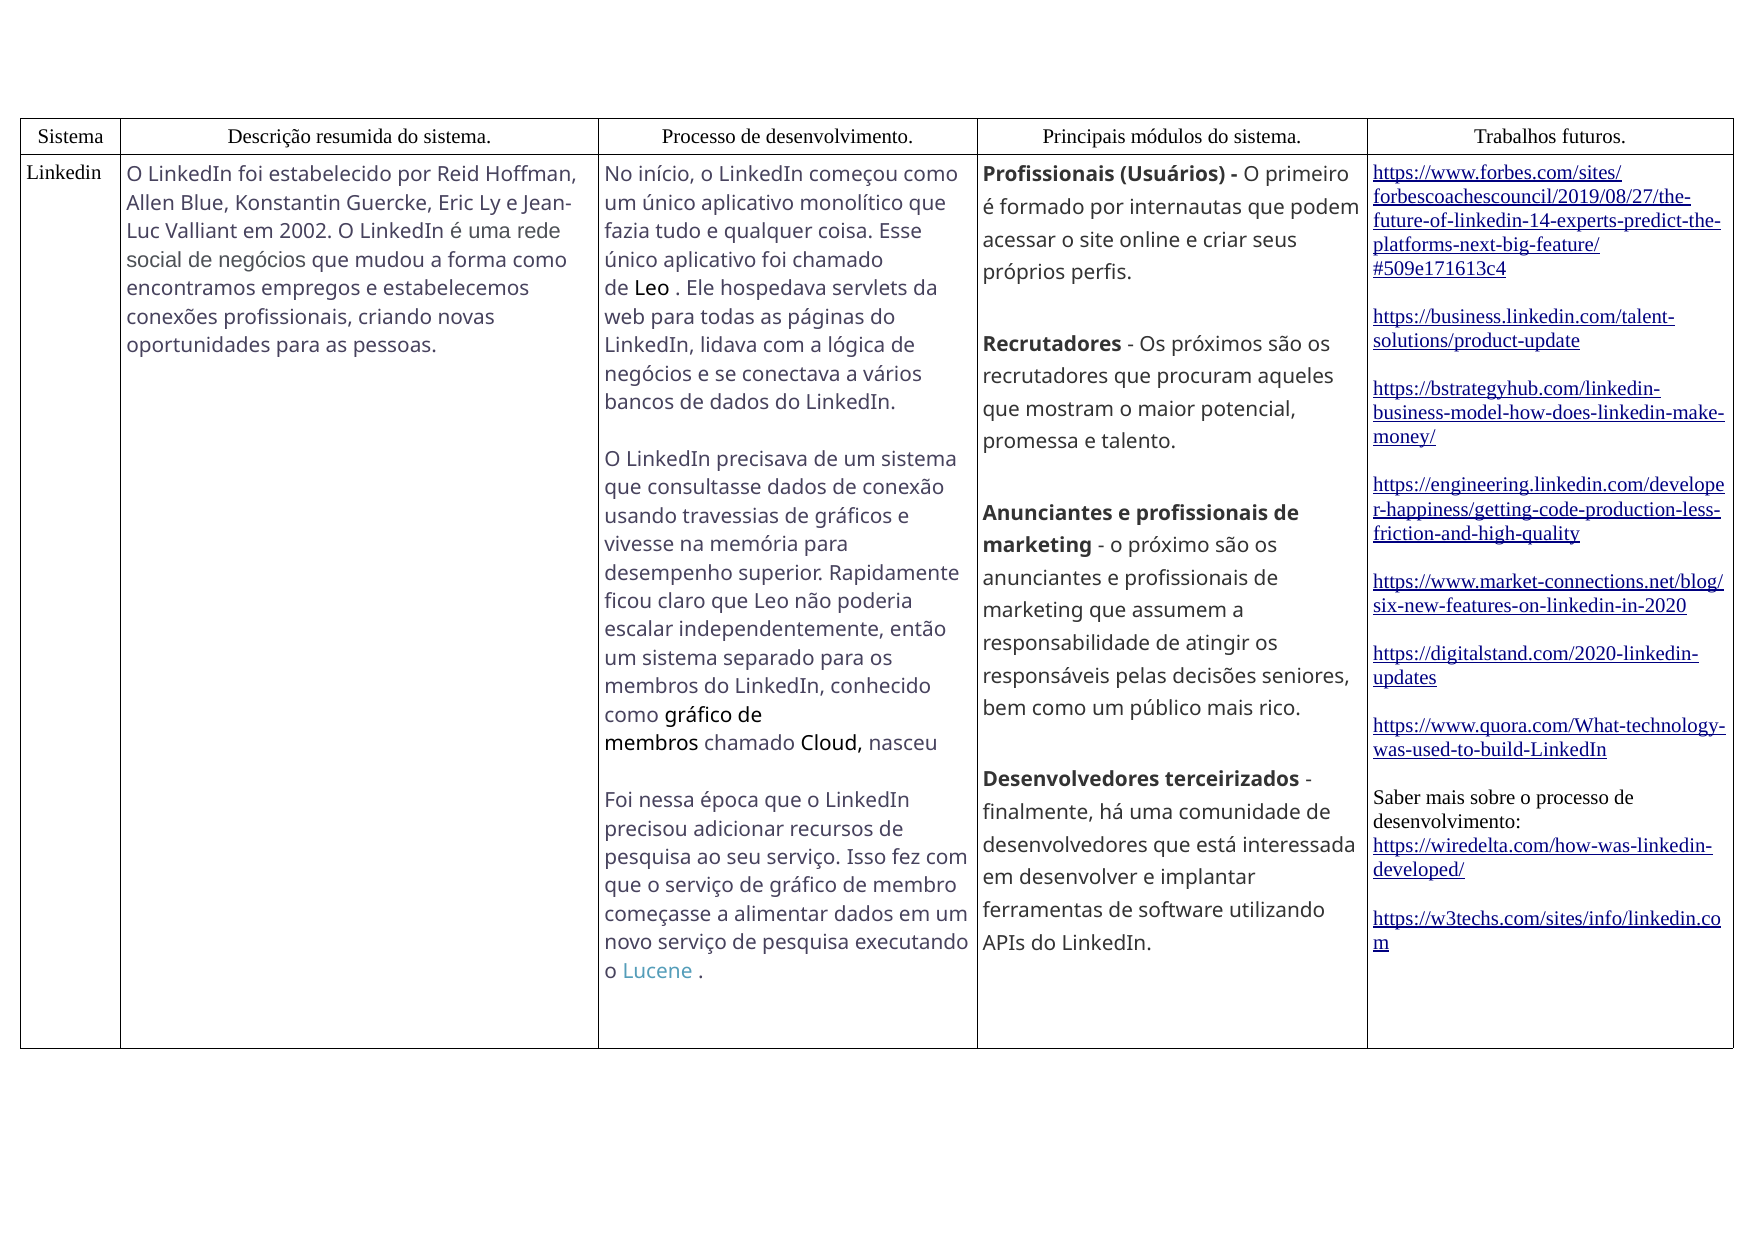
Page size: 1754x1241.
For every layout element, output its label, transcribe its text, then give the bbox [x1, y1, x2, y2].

table_cell https://www.forbes.com/sites/forbescoachescouncil/2019/08/27/the-future-of-linkedin-14-experts-predict-the-platforms-next-big-feature/#509e171613c4 https://business.linkedin.com/talent-solutions/product-update https://bstrategyhub.com/linkedin-business-model-how-does-linkedin-make-money/ https://engineering.linkedin.com/developer-happiness/getting-code-production-less-friction-and-high-quality https://www.market-connections.net/blog/six-new-features-on-linkedin-in-2020 https://digitalstand.com/2020-linkedin-updates https://www.quora.com/What-technology-was-used-to-build-LinkedIn Saber mais sobre o processo de desenvolvimento: https://wiredelta.com/how-was-linkedin-developed/ https://w3techs.com/sites/info/linkedin.com [1368, 155, 1733, 1047]
table_cell Profissionais (Usuários) - O primeiro é formado por internautas que podem acessar o site online e criar seus próprios perfis. Recrutadores - Os próximos são os recrutadores que procuram aqueles que mostram o maior potencial, promessa e talento. Anunciantes e profissionais de marketing - o próximo são os anunciantes e profissionais de marketing que assumem a responsabilidade de atingir os responsáveis pelas decisões seniores, bem como um público mais rico. Desenvolvedores terceirizados - finalmente, há uma comunidade de desenvolvedores que está interessada em desenvolver e implantar ferramentas de software utilizando APIs do LinkedIn. [978, 155, 1367, 1047]
table_header Principais módulos do sistema. [978, 119, 1367, 154]
table_cell Linkedin [21, 155, 120, 1047]
table_header Descrição resumida do sistema. [121, 119, 598, 154]
table_header Sistema [21, 119, 120, 154]
table_header Trabalhos futuros. [1368, 119, 1733, 154]
table_cell No início, o LinkedIn começou como um único aplicativo monolítico que fazia tudo e qualquer coisa. Esse único aplicativo foi chamado de Leo . Ele hospedava servlets da web para todas as páginas do LinkedIn, lidava com a lógica de negócios e se conectava a vários bancos de dados do LinkedIn. O LinkedIn precisava de um sistema que consultasse dados de conexão usando travessias de gráficos e vivesse na memória para desempenho superior. Rapidamente ficou claro que Leo não poderia escalar independentemente, então um sistema separado para os membros do LinkedIn, conhecido como gráfico de membros chamado Cloud, nasceu Foi nessa época que o LinkedIn precisou adicionar recursos de pesquisa ao seu serviço. Isso fez com que o serviço de gráfico de membro começasse a alimentar dados em um novo serviço de pesquisa executando o Lucene . [599, 155, 977, 1047]
table_header Processo de desenvolvimento. [599, 119, 977, 154]
table_cell O LinkedIn foi estabelecido por Reid Hoffman, Allen Blue, Konstantin Guercke, Eric Ly e Jean-Luc Valliant em 2002. O LinkedIn é uma rede social de negócios que mudou a forma como encontramos empregos e estabelecemos conexões profissionais, criando novas oportunidades para as pessoas. [121, 155, 598, 1047]
